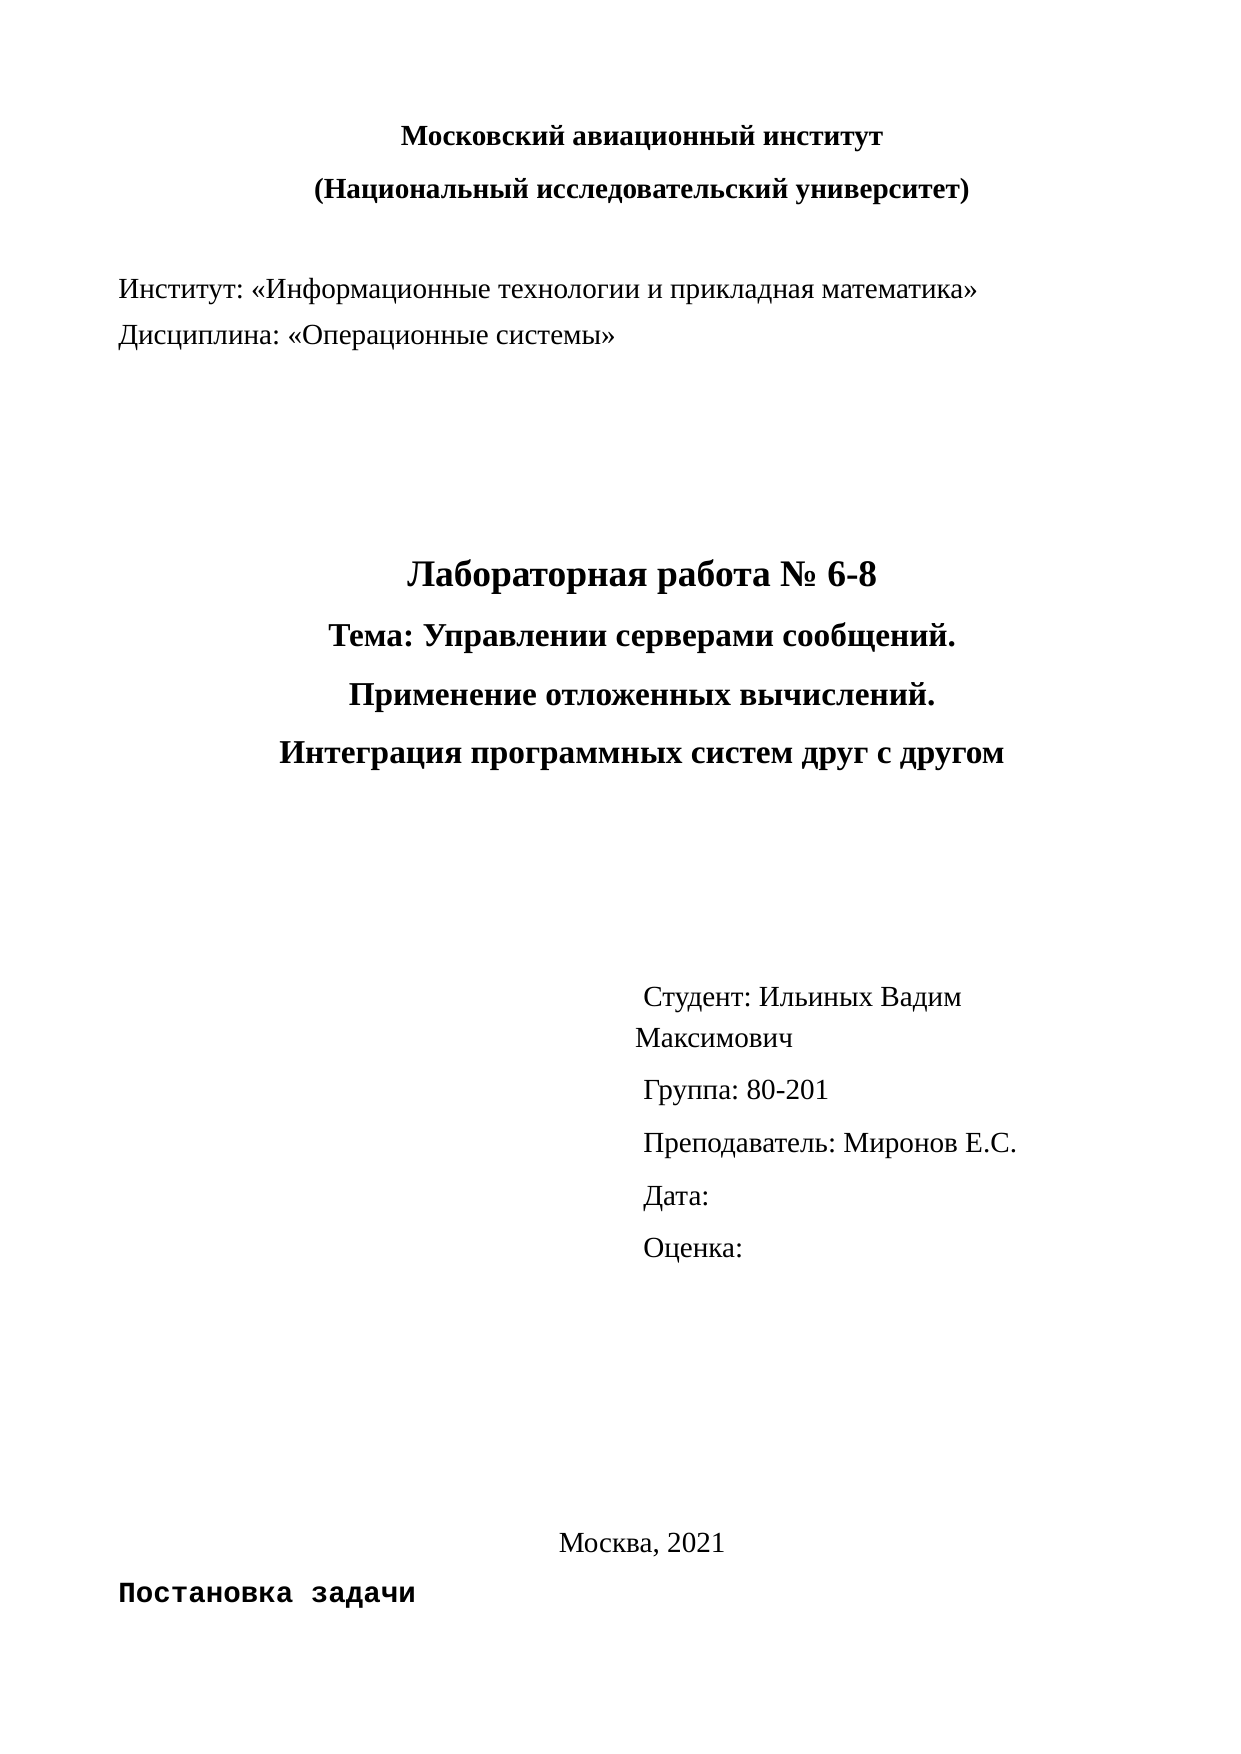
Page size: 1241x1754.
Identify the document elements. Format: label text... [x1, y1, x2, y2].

text Студент: Ильиных Вадим Максимович [635, 979, 1122, 1053]
text Лабораторная работа № 6-8 [118, 552, 1122, 595]
text Преподаватель: Миронов Е.С. [635, 1125, 1122, 1159]
text Применение отложенных вычислений. [118, 674, 1122, 712]
text Институт: «Информационные технологии и прикладная математика» [118, 271, 1122, 305]
text Тема: Управлении серверами сообщений. [118, 616, 1122, 654]
text Оценка: [635, 1231, 1122, 1264]
text Дисциплина: «Операционные системы» [118, 317, 1122, 351]
text Московский авиационный институт [118, 118, 1122, 152]
text Группа: 80-201 [635, 1072, 1122, 1106]
text Постановка задачи [118, 1578, 1122, 1611]
text Дата: [635, 1178, 1122, 1211]
text Интеграция программных систем друг с другом [118, 733, 1122, 771]
text (Национальный исследовательский университет) [118, 171, 1122, 204]
text Москва, 2021 [118, 1525, 1122, 1559]
